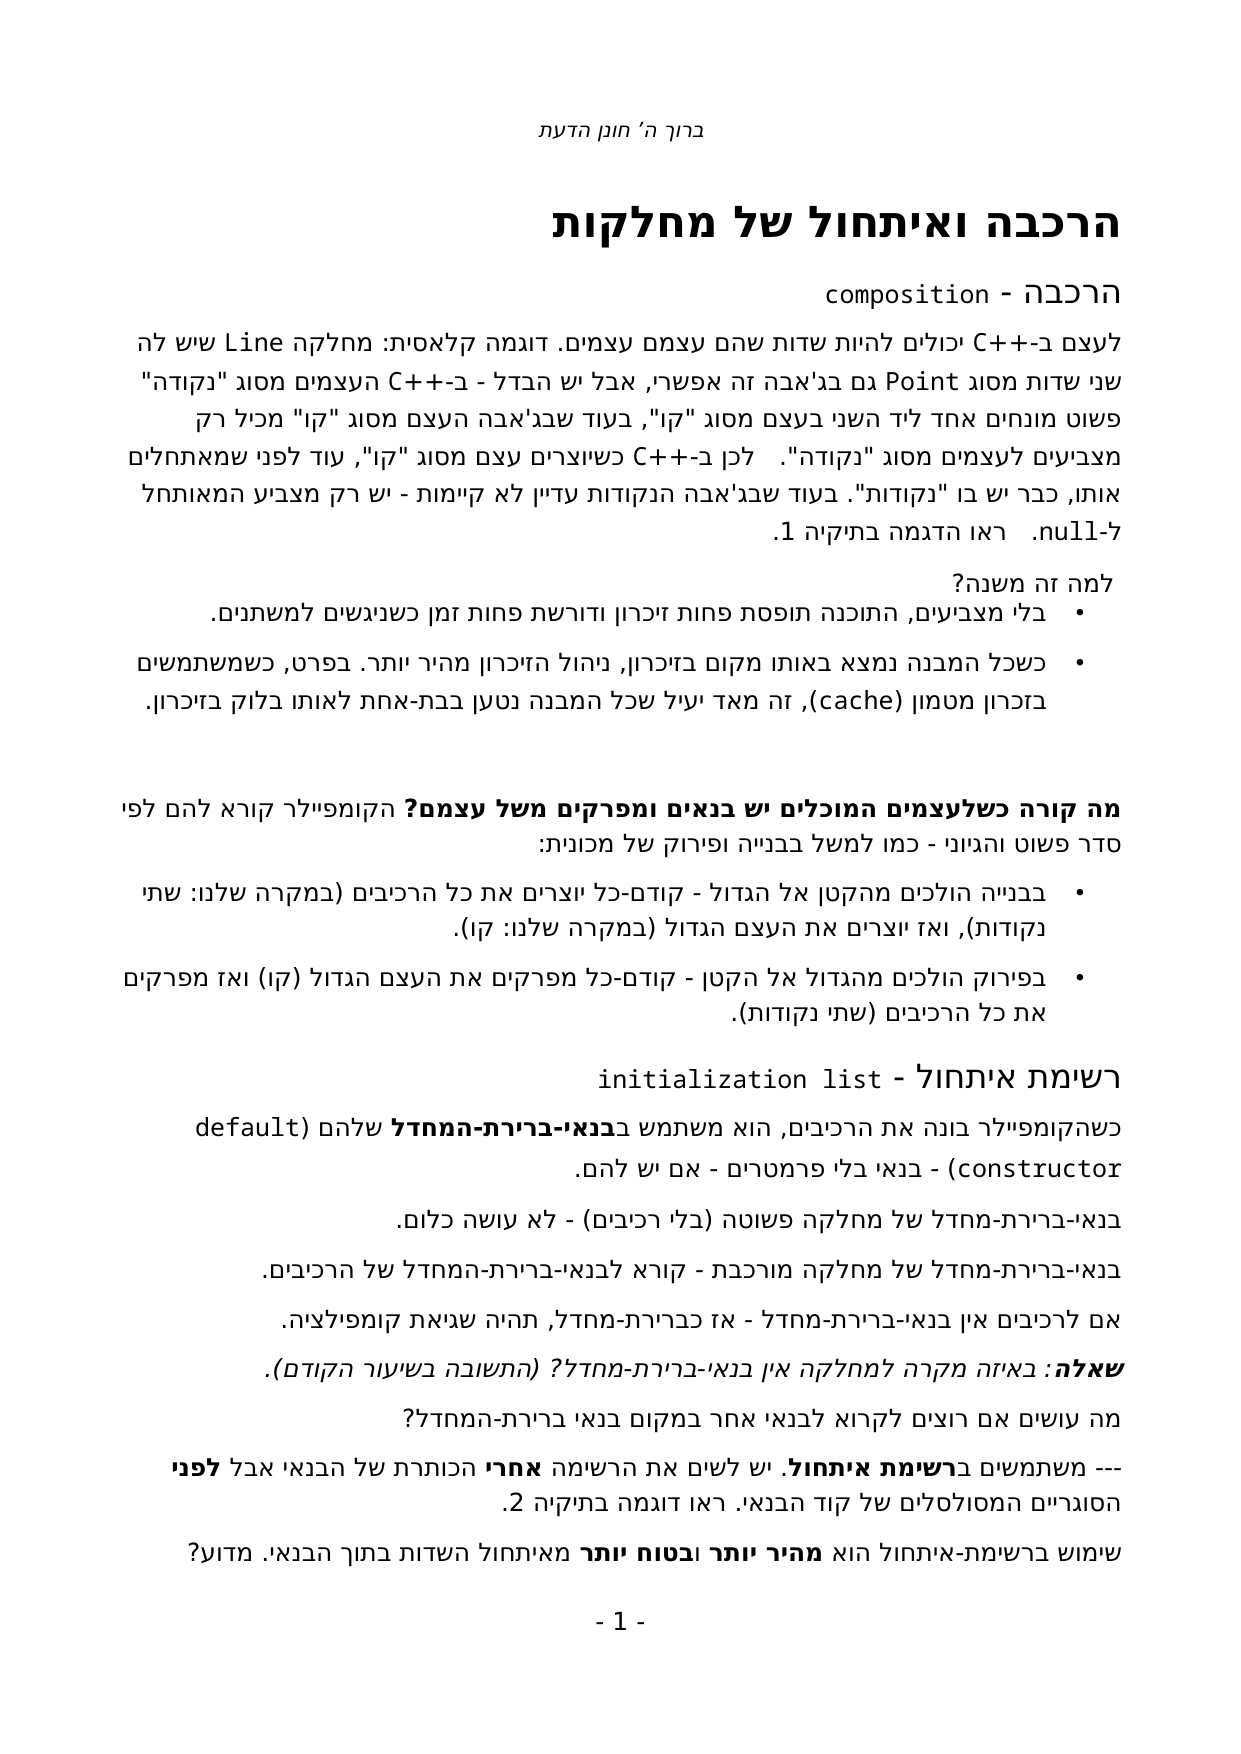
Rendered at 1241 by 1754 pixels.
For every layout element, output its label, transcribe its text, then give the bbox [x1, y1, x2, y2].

text שאלה: באיזה מקרה למחלקה אין בנאי-ברירת-מחדל? (התשובה בשיעור הקודם). [118, 1354, 1122, 1383]
text שימוש ברשימת-איתחול הוא מהיר יותר ובטוח יותר מאיתחול השדות בתוך הבנאי. מדוע? [118, 1538, 1122, 1567]
list כשכל המבנה נמצא באותו מקום בזיכרון, ניהול הזיכרון מהיר יותר. בפרט, כשמשתמשים בזכרון מטמון (cache), זה מאד יעיל שכל המבנה נטען בבת-אחת לאותו בלוק בזיכרון. [118, 648, 1084, 717]
text אם לרכיבים אין בנאי-ברירת-מחדל - אז כברירת-מחדל, תהיה שגיאת קומפילציה. [118, 1305, 1122, 1334]
list בפירוק הולכים מהגדול אל הקטן - קודם-כל מפרקים את העצם הגדול (קו) ואז מפרקים את כל הרכיבים (שתי נקודות). [118, 963, 1084, 1027]
subtitle הרכבה ואיתחול של מחלקות [118, 197, 1122, 248]
text --- משתמשים ברשימת איתחול. יש לשים את הרשימה אחרי הכותרת של הבנאי אבל לפני הסוגריים המסולסלים של קוד הבנאי. ראו דוגמה בתיקיה 2. [118, 1453, 1122, 1518]
list בבנייה הולכים מהקטן אל הגדול - קודם-כל יוצרים את כל הרכיבים (במקרה שלנו: שתי נקודות), ואז יוצרים את העצם הגדול (במקרה שלנו: קו). [118, 878, 1084, 943]
text מה עושים אם רוצים לקרוא לבנאי אחר במקום בנאי ברירת-המחדל? [118, 1404, 1122, 1433]
text מה קורה כשלעצמים המוכלים יש בנאים ומפרקים משל עצמם? הקומפיילר קורא להם לפי סדר פשוט והגיוני - כמו למשל בבנייה ופירוק של מכונית: [118, 794, 1122, 858]
text בנאי-ברירת-מחדל של מחלקה פשוטה (בלי רכיבים) - לא עושה כלום. [118, 1206, 1122, 1235]
subtitle רשימת איתחול - initialization list [118, 1058, 1122, 1097]
text כשהקומפיילר בונה את הרכיבים, הוא משתמש בבנאי-ברירת-המחדל שלהם (default constructor) - בנאי בלי פרמטרים - אם יש להם. [118, 1109, 1122, 1184]
text בנאי-ברירת-מחדל של מחלקה מורכבת - קורא לבנאי-ברירת-המחדל של הרכיבים. [118, 1255, 1122, 1284]
text לעצם ב-++C יכולים להיות שדות שהם עצמם עצמים. דוגמה קלאסית: מחלקה Line שיש לה שני שדות מסוג Point גם בג'אבה זה אפשרי, אבל יש הבדל - ב-++C העצמים מסוג "נקודה" פשוט מונחים אחד ליד השני בעצם מסוג "קו", בעוד שבג'אבה העצם מסוג "קו" מכיל רק מצביעים לעצמים מסוג "נקודה". לכן ב-++C כשיוצרים עצם מסוג "קו", עוד לפני שמאתחלים אותו, כבר יש בו "נקודות". בעוד שבג'אבה הנקודות עדיין לא קיימות - יש רק מצביע המאותחל ל-null. ראו הדגמה בתיקיה 1. [118, 324, 1122, 548]
text למה זה משנה? [118, 569, 1122, 598]
list בלי מצביעים, התוכנה תופסת פחות זיכרון ודורשת פחות זמן כשניגשים למשתנים. [118, 598, 1084, 628]
subtitle הרכבה - composition [118, 273, 1122, 312]
